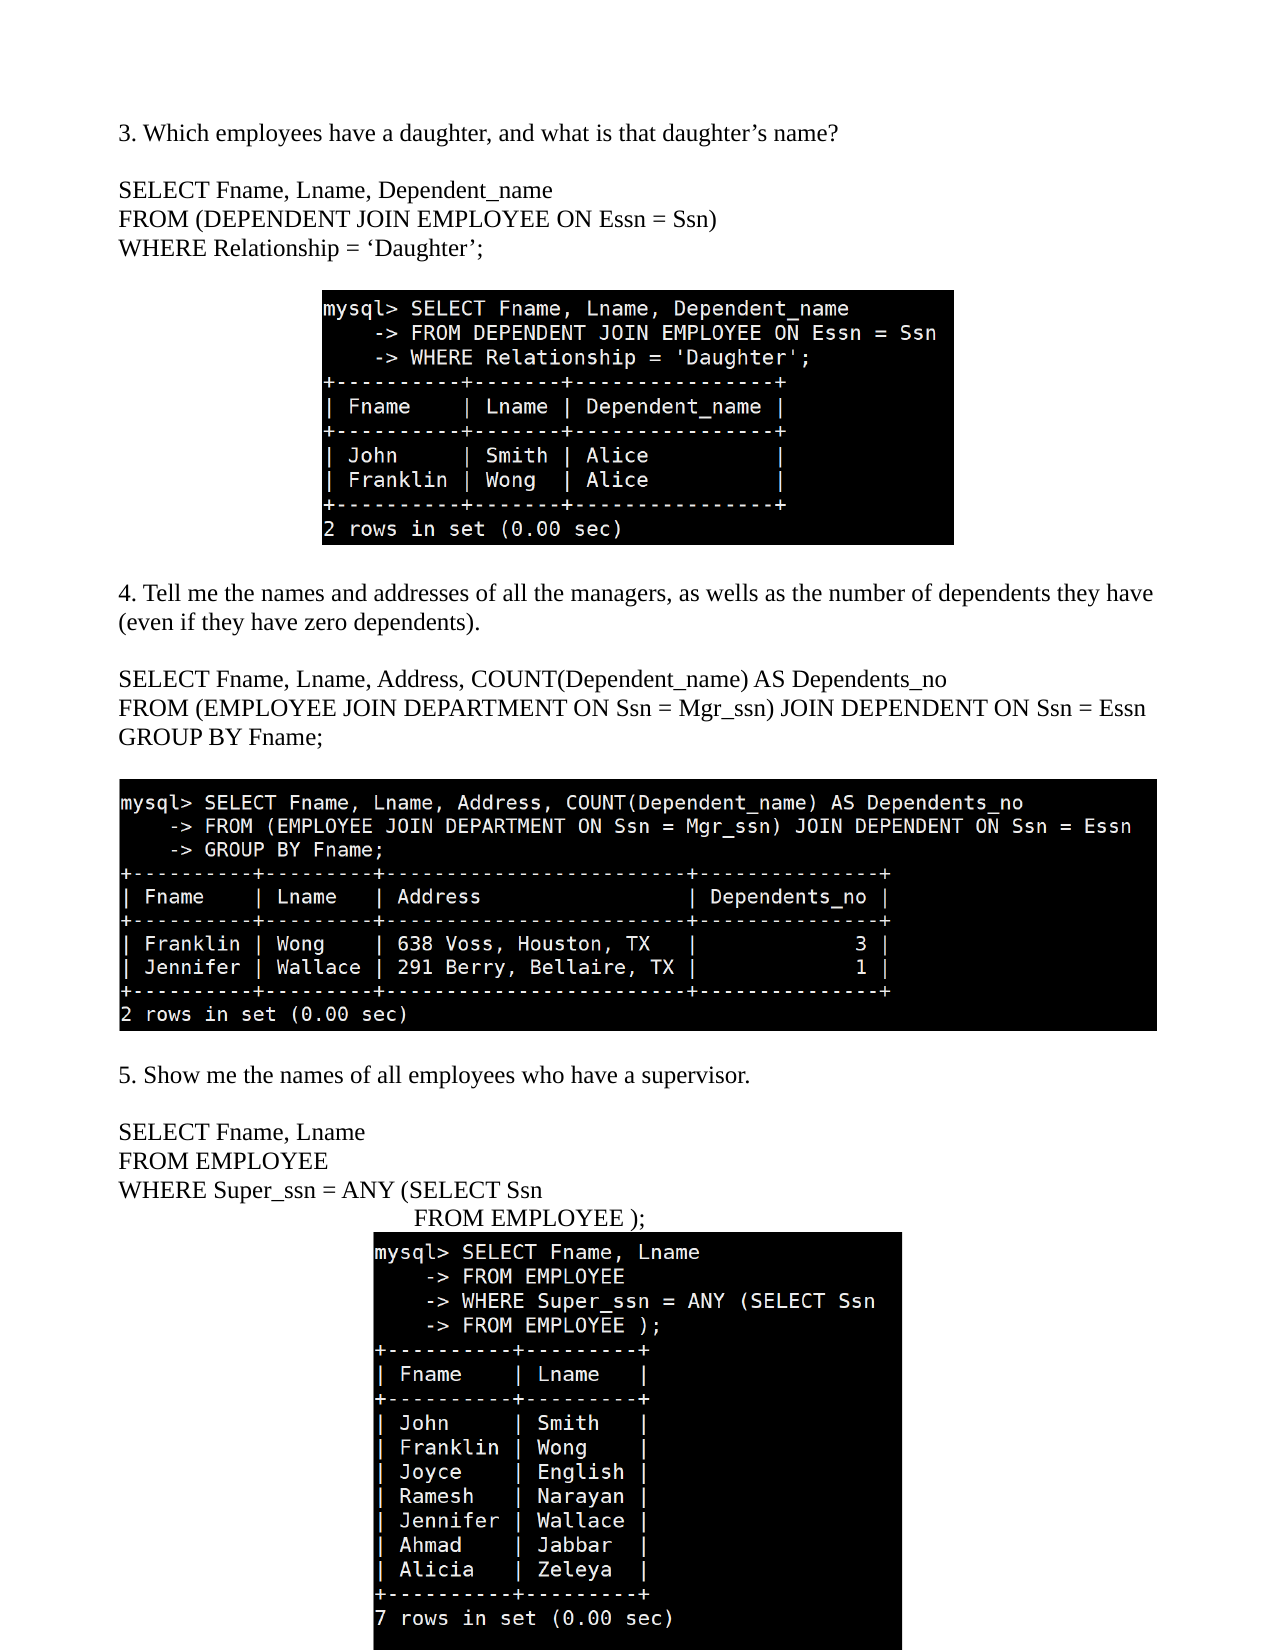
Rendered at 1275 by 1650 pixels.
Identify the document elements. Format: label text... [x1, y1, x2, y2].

picture [321, 290, 954, 545]
text 4. Tell me the names and addresses of all the managers, as wells as the number of dependents they have (even if they have zero dependents). [118, 578, 1157, 636]
text FROM EMPLOYEE ); [118, 1203, 1157, 1232]
text SELECT Fname, Lname, Address, COUNT(Dependent_name) AS Dependents_no [118, 664, 1157, 693]
text FROM EMPLOYEE [118, 1146, 1157, 1175]
text SELECT Fname, Lname [118, 1117, 1157, 1146]
text WHERE Relationship = ‘Daughter’; [118, 233, 1157, 262]
picture [372, 1232, 903, 1650]
text SELECT Fname, Lname, Dependent_name [118, 176, 1157, 204]
text GROUP BY Fname; [118, 722, 1157, 751]
text 5. Show me the names of all employees who have a supervisor. [118, 1060, 1157, 1088]
text WHERE Super_ssn = ANY (SELECT Ssn [118, 1175, 1157, 1203]
picture [118, 779, 1157, 1031]
text FROM (DEPENDENT JOIN EMPLOYEE ON Essn = Ssn) [118, 204, 1157, 233]
text FROM (EMPLOYEE JOIN DEPARTMENT ON Ssn = Mgr_ssn) JOIN DEPENDENT ON Ssn = Essn [118, 693, 1157, 722]
text 3. Which employees have a daughter, and what is that daughter’s name? [118, 118, 1157, 147]
